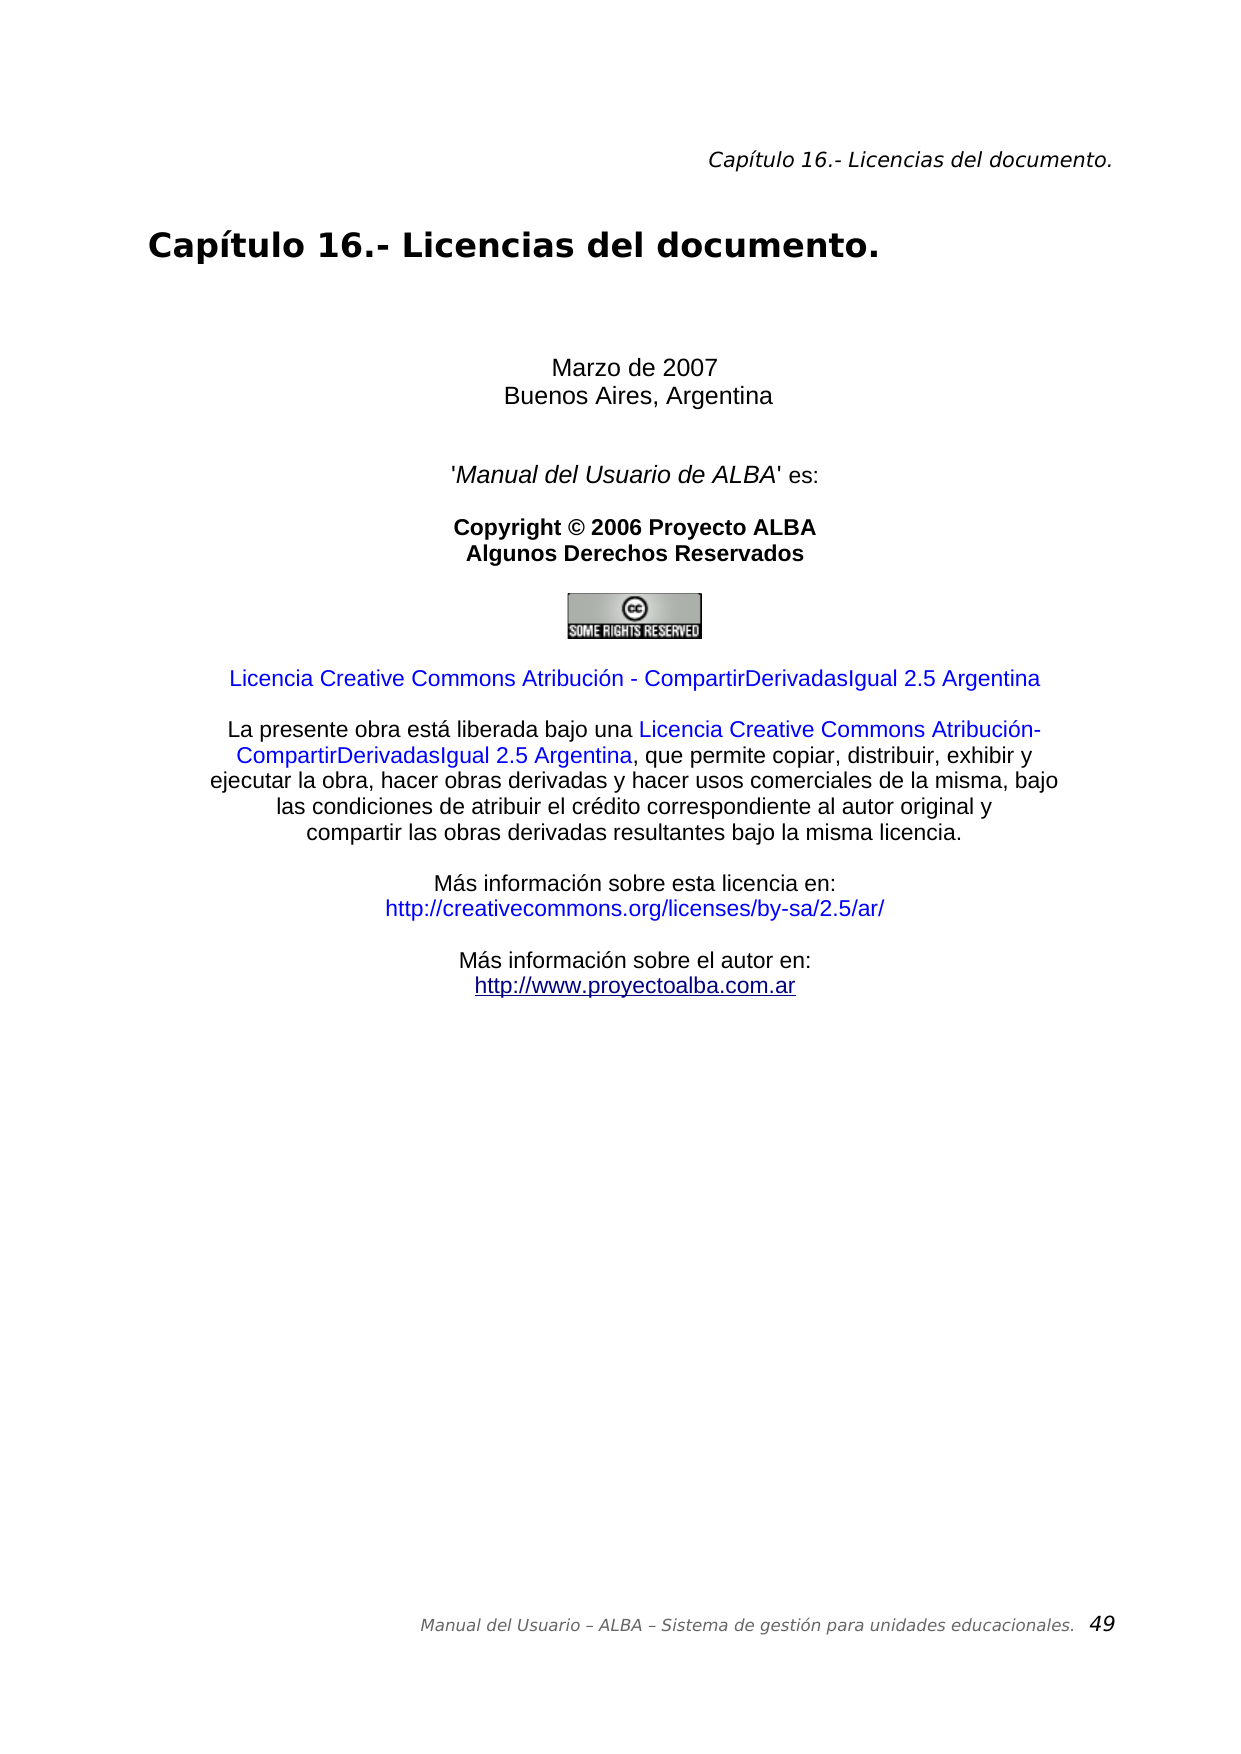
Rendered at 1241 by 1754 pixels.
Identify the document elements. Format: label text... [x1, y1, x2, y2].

text http://www.proyectoalba.com.ar [148, 973, 1122, 998]
text Algunos Derechos Reservados [148, 540, 1122, 566]
picture [567, 593, 702, 639]
text compartir las obras derivadas resultantes bajo la misma licencia. [205, 819, 1064, 845]
text Buenos Aires, Argentina [148, 382, 1122, 410]
text Más información sobre esta licencia en: [148, 870, 1122, 896]
text http://creativecommons.org/licenses/by-sa/2.5/ar/ [148, 896, 1122, 922]
subtitle Capítulo 16.- Licencias del documento. [148, 226, 1122, 265]
text La presente obra está liberada bajo una Licencia Creative Commons Atribución-CompartirDerivadasIgual 2.5 Argentina, que permite copiar, distribuir, exhibir y ejecutar la obra, hacer obras derivadas y hacer usos comerciales de la misma, bajo las condiciones de atribuir el crédito correspondiente al autor original y [205, 717, 1064, 819]
text Marzo de 2007 [148, 354, 1122, 382]
text Licencia Creative Commons Atribución - CompartirDerivadasIgual 2.5 Argentina [148, 665, 1122, 691]
text Más información sobre el autor en: [148, 947, 1122, 973]
text 'Manual del Usuario de ALBA' es: [148, 461, 1122, 489]
text Copyright © 2006 Proyecto ALBA [148, 514, 1122, 540]
